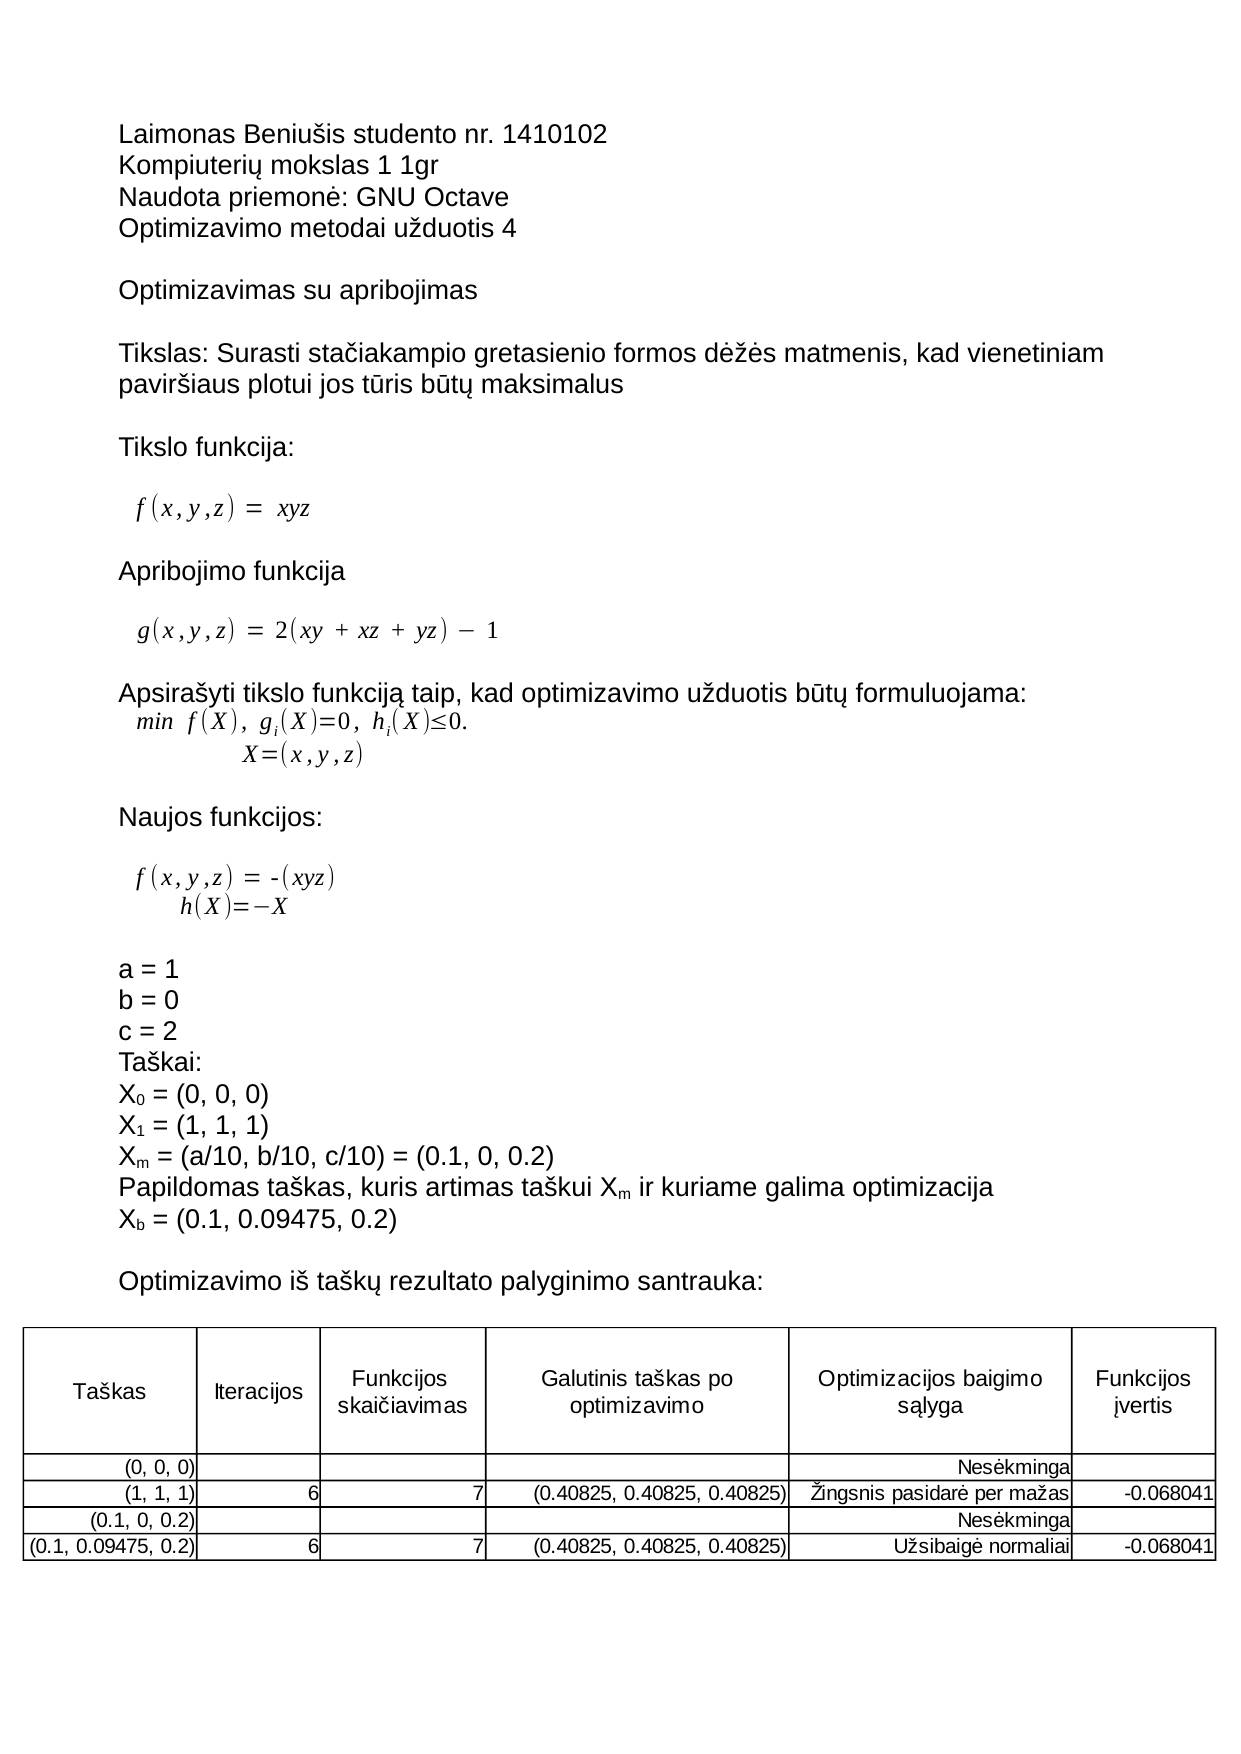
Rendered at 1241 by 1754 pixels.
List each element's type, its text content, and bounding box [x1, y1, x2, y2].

text Optimizavimas su apribojimas [118, 274, 1122, 306]
text Apsirašyti tikslo funkciją taip, kad optimizavimo užduotis būtų formuluojama: [118, 677, 1122, 708]
text X0 = (0, 0, 0) [118, 1078, 1122, 1109]
text Naujos funkcijos: [118, 801, 1122, 832]
text Optimizavimo iš taškų rezultato palyginimo santrauka: [118, 1265, 1122, 1296]
text Laimonas Beniušis studento nr. 1410102 Kompiuterių mokslas 1 1gr [118, 118, 1122, 181]
text X1 = (1, 1, 1) [118, 1109, 1122, 1140]
text b = 0 [118, 984, 1122, 1015]
text Taškai: [118, 1046, 1122, 1078]
text Tikslas: Surasti stačiakampio gretasienio formos dėžės matmenis, kad vienetiniam paviršiaus plotui jos tūris būtų maksimalus [118, 337, 1122, 399]
text Papildomas taškas, kuris artimas taškui Xm ir kuriame galima optimizacija [118, 1171, 1122, 1203]
text c = 2 [118, 1015, 1122, 1046]
text Optimizavimo metodai užduotis 4 [118, 212, 1122, 243]
text Xb = (0.1, 0.09475, 0.2) [118, 1203, 1122, 1234]
text Apribojimo funkcija [118, 554, 1122, 586]
text Naudota priemonė: GNU Octave [118, 181, 1122, 212]
text Tikslo funkcija: [118, 431, 1122, 462]
text Xm = (a/10, b/10, c/10) = (0.1, 0, 0.2) [118, 1140, 1122, 1171]
text a = 1 [118, 953, 1122, 984]
